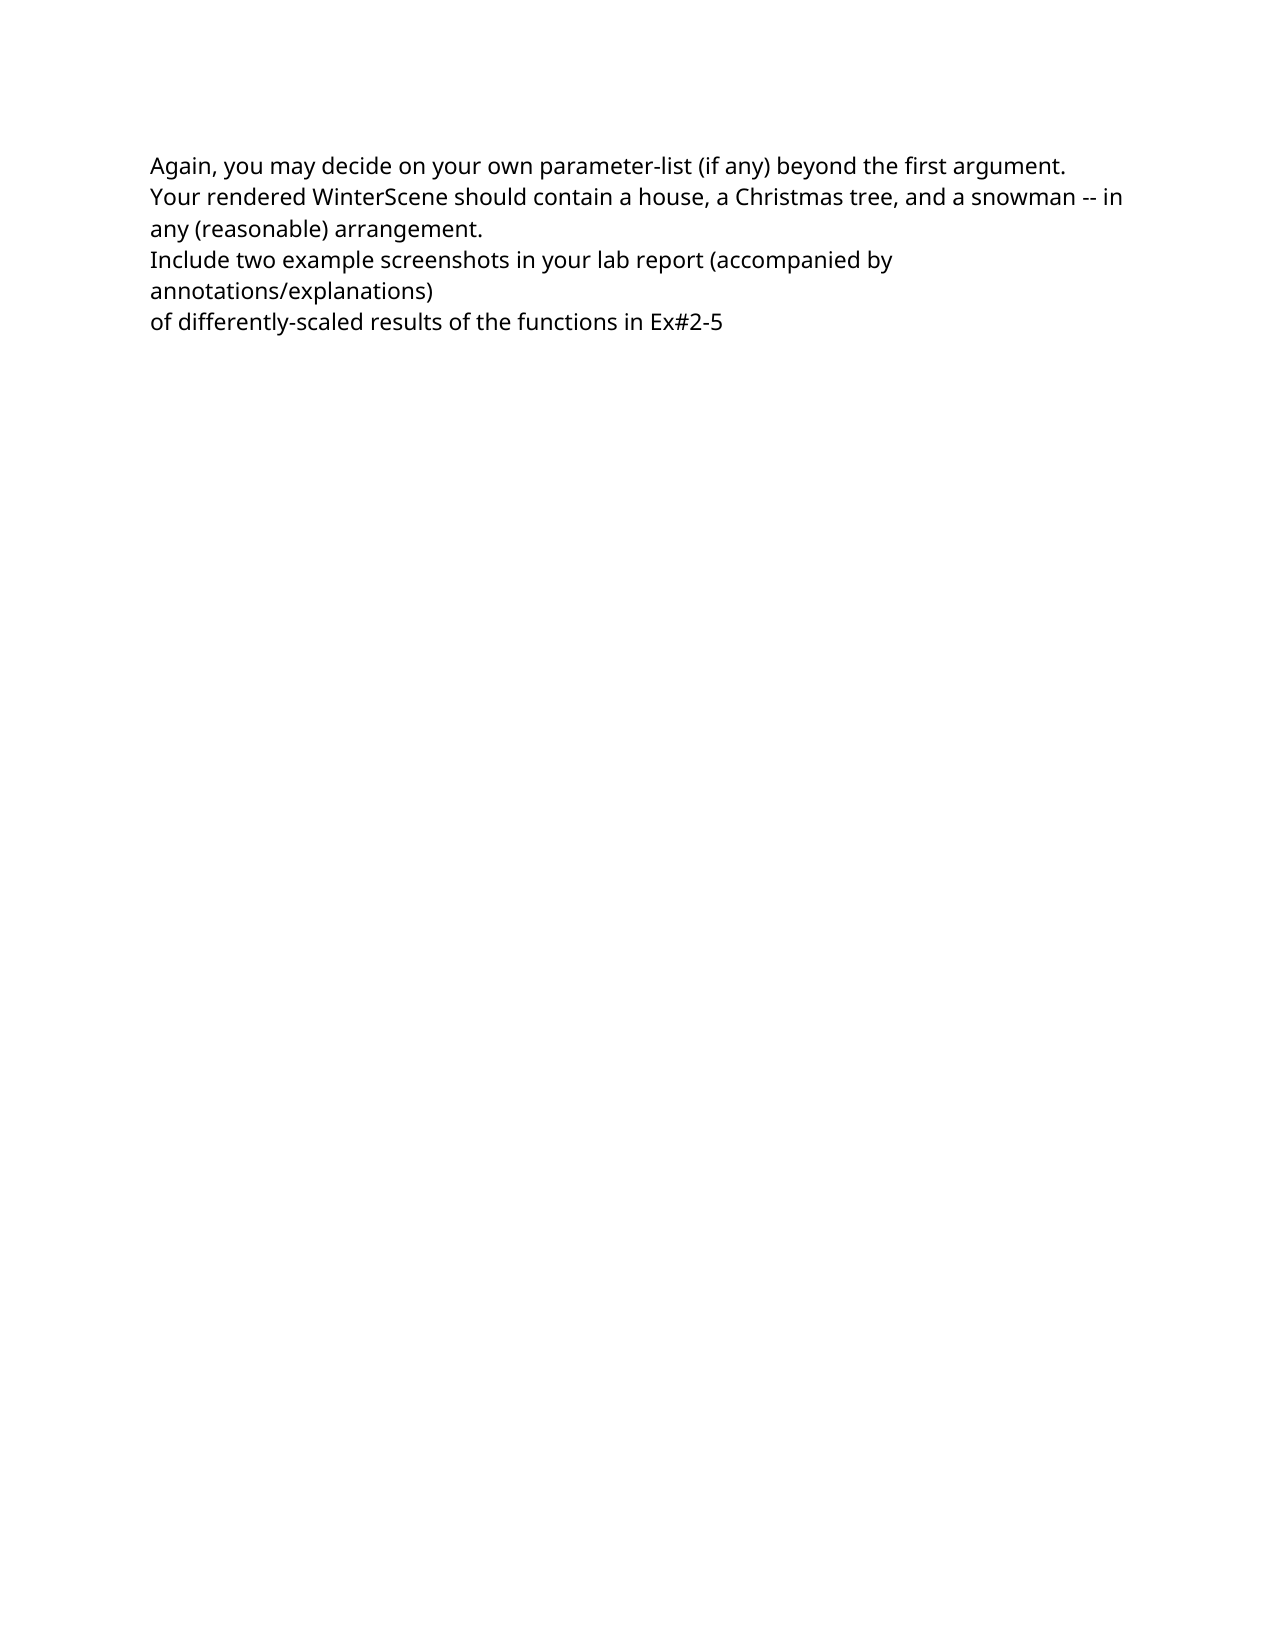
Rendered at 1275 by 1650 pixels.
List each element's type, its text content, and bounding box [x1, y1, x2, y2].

text Your rendered WinterScene should contain a house, a Christmas tree, and a snowman -- in any (reasonable) arrangement. [150, 181, 1125, 244]
text Include two example screenshots in your lab report (accompanied by annotations/explanations) [150, 244, 1125, 306]
text Again, you may decide on your own parameter-list (if any) beyond the first argument. [150, 150, 1125, 181]
text of differently-scaled results of the functions in Ex#2-5 [150, 306, 1125, 337]
